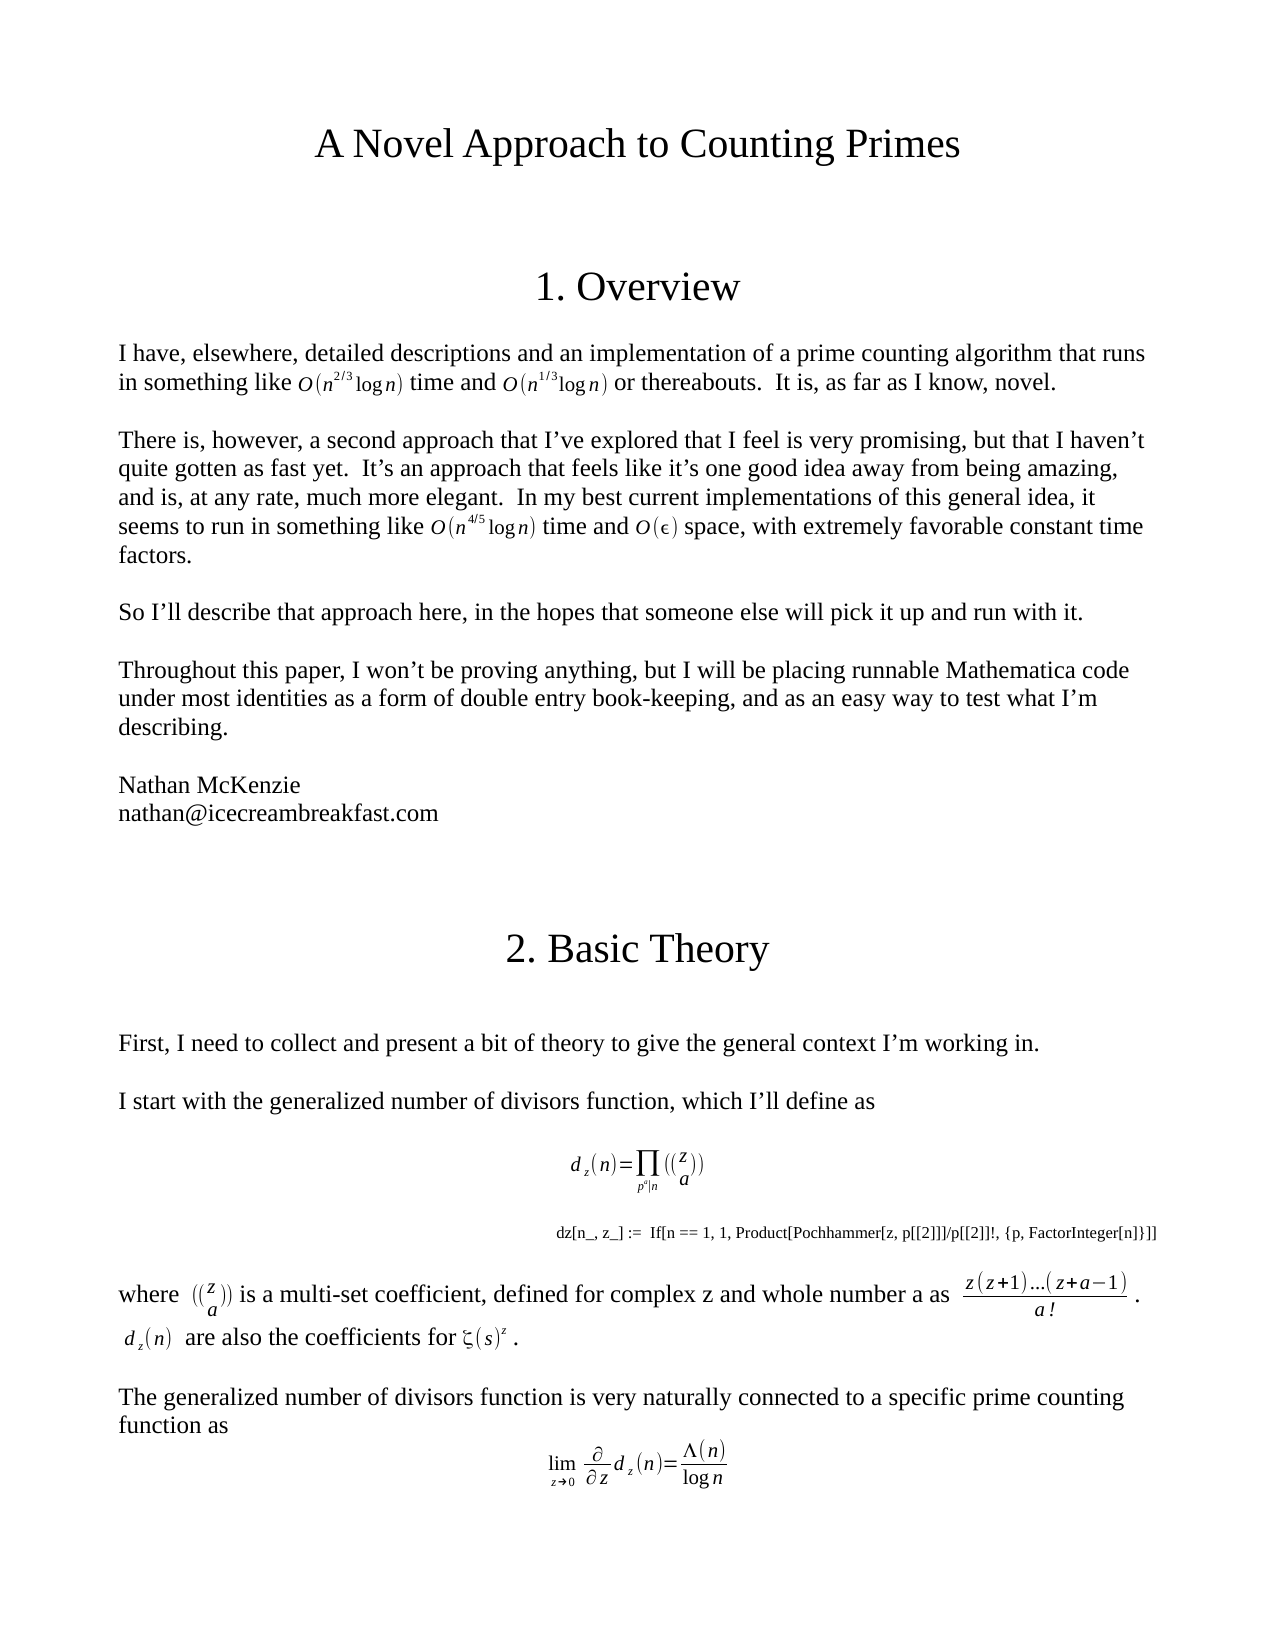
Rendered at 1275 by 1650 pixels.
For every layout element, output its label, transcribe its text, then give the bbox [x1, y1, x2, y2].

text First, I need to collect and present a bit of theory to give the general context I’m working in. [118, 1028, 1157, 1057]
text 2. Basic Theory [118, 923, 1157, 971]
text Nathan McKenzie [118, 770, 1157, 798]
text 1. Overview [118, 262, 1157, 310]
text There is, however, a second approach that I’ve explored that I feel is very promising, but that I haven’t quite gotten as fast yet. It’s an approach that feels like it’s one good idea away from being amazing, and is, at any rate, much more elegant. In my best current implementations of this general idea, it seems to run in something liketime andspace, with extremely favorable constant time factors. [118, 425, 1157, 568]
text Throughout this paper, I won’t be proving anything, but I will be placing runnable Mathematica code under most identities as a form of double entry book-keeping, and as an easy way to test what I’m describing. [118, 655, 1157, 741]
text dz[n_, z_] := If[n == 1, 1, Product[Pochhammer[z, p[[2]]]/p[[2]]!, {p, FactorInteger[n]}]] [118, 1223, 1157, 1242]
text where is a multi-set coefficient, defined for complex z and whole number a as . are also the coefficients for. [118, 1271, 1157, 1353]
text I start with the generalized number of divisors function, which I’ll define as [118, 1086, 1157, 1115]
text So I’ll describe that approach here, in the hopes that someone else will pick it up and run with it. [118, 597, 1157, 626]
text A Novel Approach to Counting Primes [118, 118, 1157, 166]
text I have, elsewhere, detailed descriptions and an implementation of a prime counting algorithm that runs in something liketime andor thereabouts. It is, as far as I know, novel. [118, 338, 1157, 396]
text The generalized number of divisors function is very naturally connected to a specific prime counting function as [118, 1382, 1157, 1439]
text nathan@icecreambreakfast.com [118, 798, 1157, 827]
